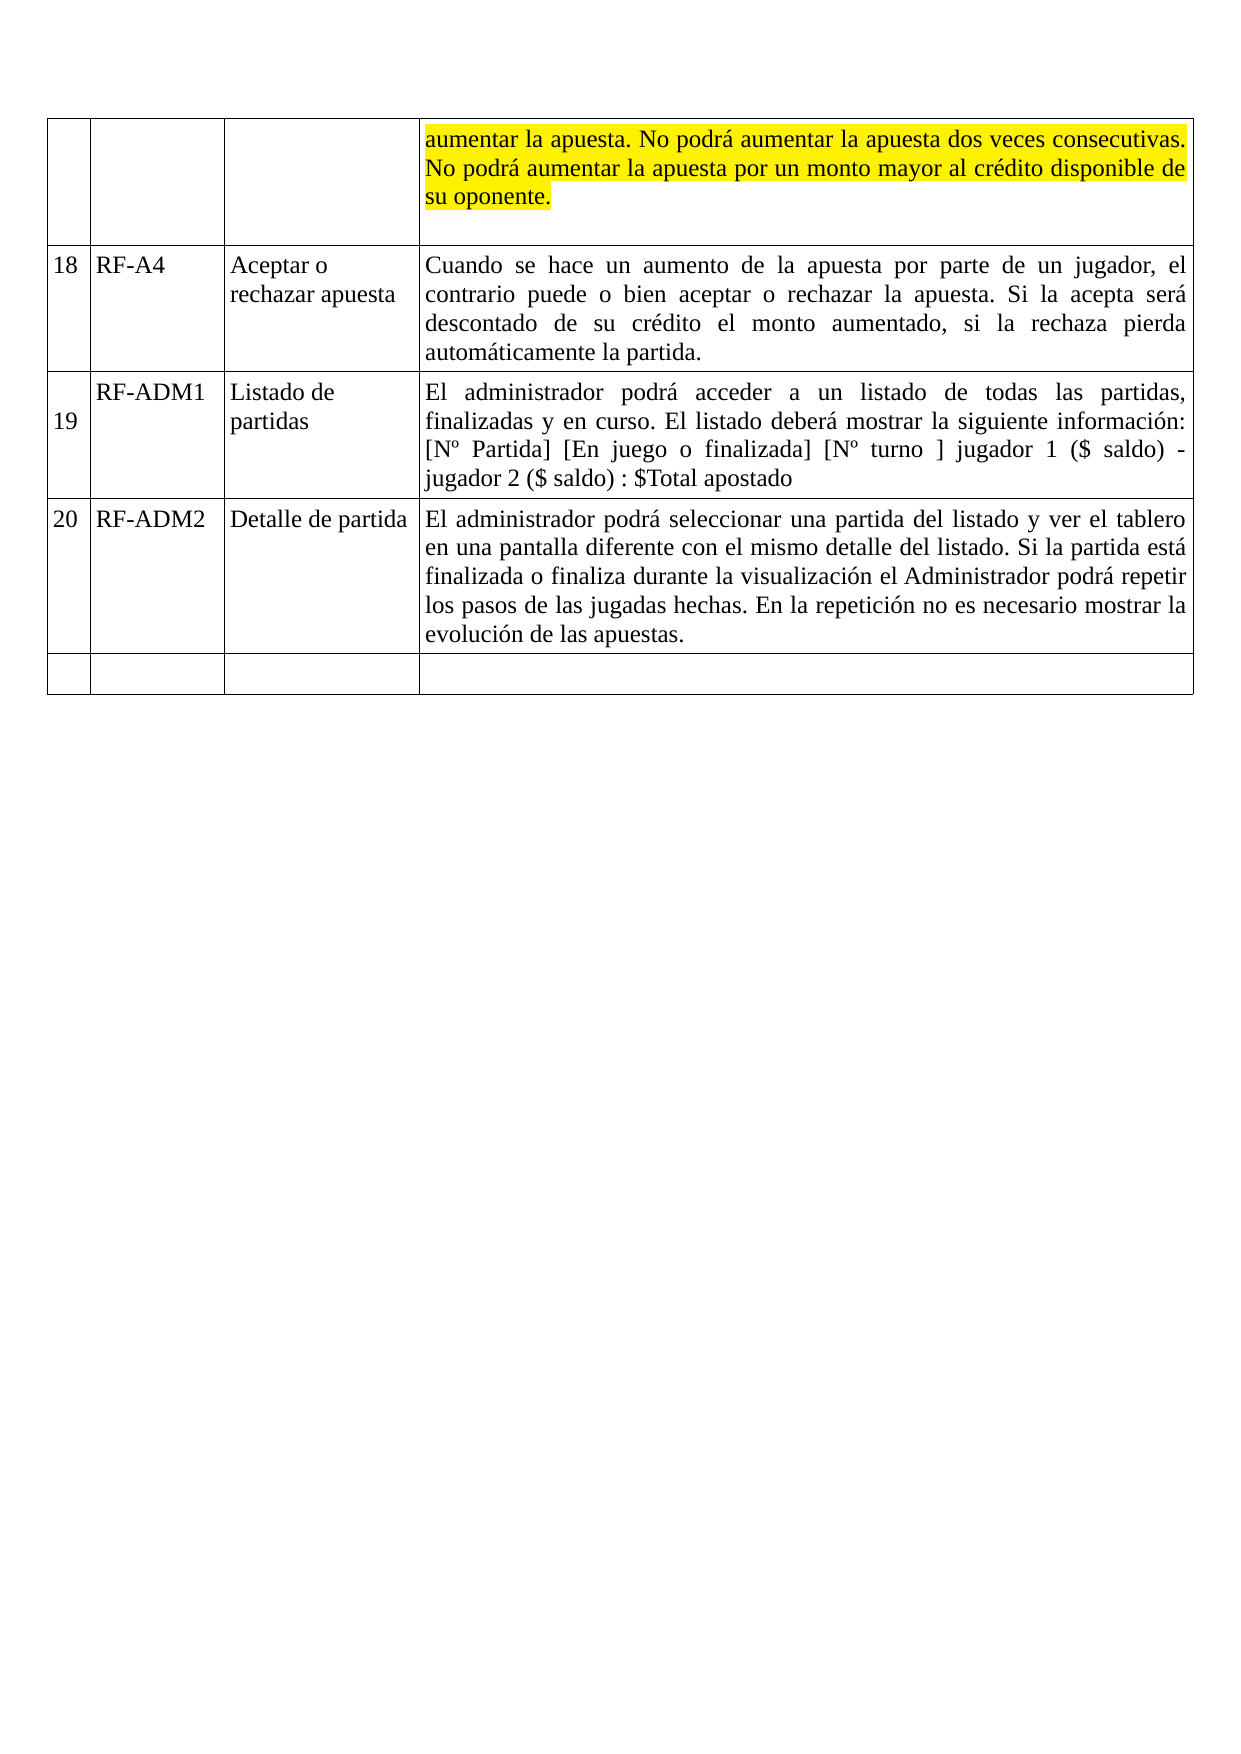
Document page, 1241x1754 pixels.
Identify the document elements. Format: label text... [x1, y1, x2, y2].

table_cell Aceptar o rechazar apuesta [225, 246, 419, 371]
table_cell aumentar la apuesta. No podrá aumentar la apuesta dos veces consecutivas. No podrá aumentar la apuesta por un monto mayor al crédito disponible de su oponente. [420, 119, 1193, 245]
table_cell RF-ADM2 [91, 499, 224, 653]
table_cell [48, 119, 90, 245]
table_cell El administrador podrá acceder a un listado de todas las partidas, finalizadas y en curso. El listado deberá mostrar la siguiente información: [Nº Partida] [En juego o finalizada] [Nº turno ] jugador 1 ($ saldo) - jugador 2 ($ saldo) : $Total apostado [420, 372, 1193, 498]
table_cell [48, 654, 90, 693]
table_cell [91, 119, 224, 245]
table_cell RF-ADM1 [91, 372, 224, 498]
table_cell [91, 654, 224, 693]
table_cell [225, 119, 419, 245]
table_cell [420, 654, 1193, 693]
table_cell El administrador podrá seleccionar una partida del listado y ver el tablero en una pantalla diferente con el mismo detalle del listado. Si la partida está finalizada o finaliza durante la visualización el Administrador podrá repetir los pasos de las jugadas hechas. En la repetición no es necesario mostrar la evolución de las apuestas. [420, 499, 1193, 653]
table_cell RF-A4 [91, 246, 224, 371]
table_cell Listado de partidas [225, 372, 419, 498]
table_cell 18 [48, 246, 90, 371]
table_cell Cuando se hace un aumento de la apuesta por parte de un jugador, el contrario puede o bien aceptar o rechazar la apuesta. Si la acepta será descontado de su crédito el monto aumentado, si la rechaza pierda automáticamente la partida. [420, 246, 1193, 371]
table_cell 20 [48, 499, 90, 653]
table_cell 19 [48, 372, 90, 498]
table_cell [225, 654, 419, 693]
table_cell Detalle de partida [225, 499, 419, 653]
